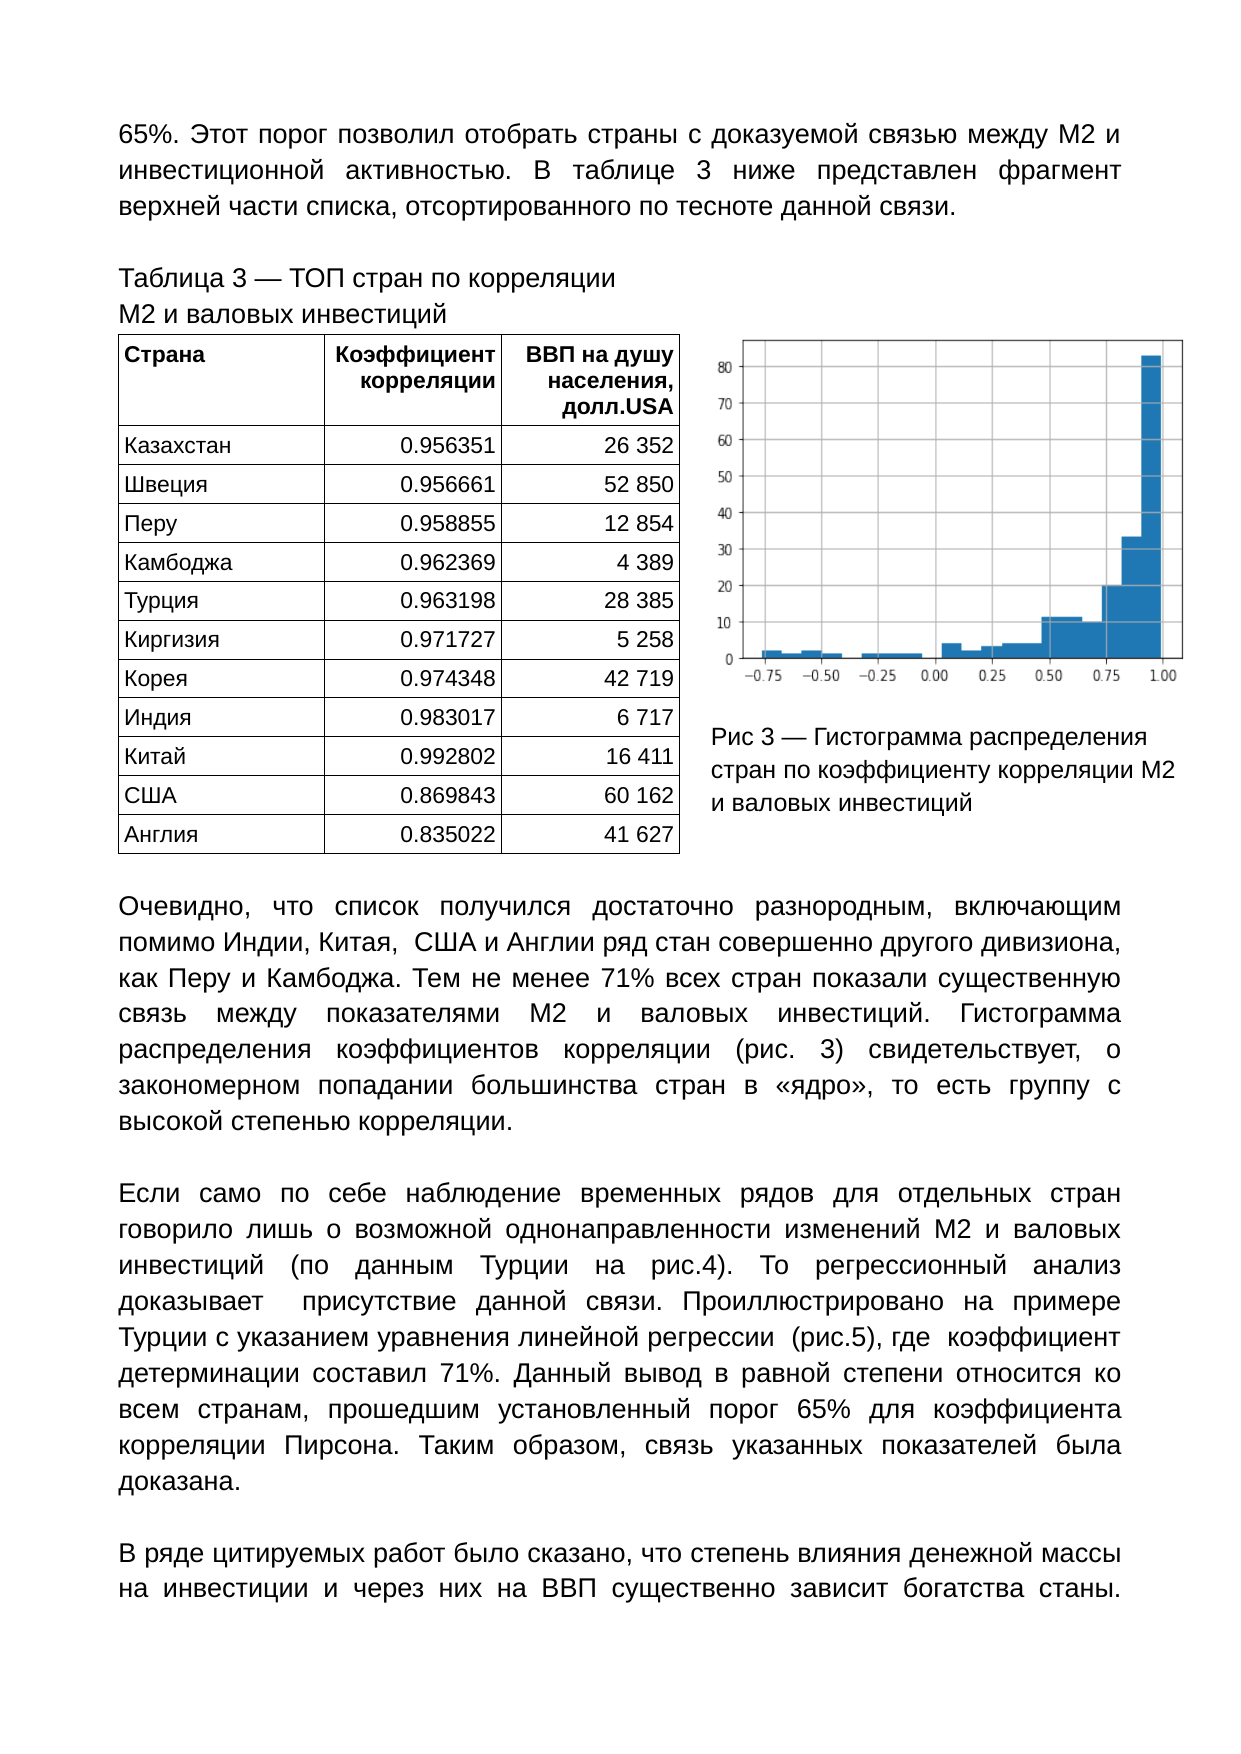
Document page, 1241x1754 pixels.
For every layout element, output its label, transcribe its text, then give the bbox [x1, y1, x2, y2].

table_cell 6 717 [502, 698, 679, 736]
table_cell 0.962369 [325, 543, 501, 581]
table_cell Англия [119, 815, 324, 853]
table_cell 16 411 [502, 737, 679, 775]
table_cell 0.971727 [325, 621, 501, 658]
table_cell Корея [119, 660, 324, 697]
table_cell 0.956661 [325, 465, 501, 503]
table_cell 4 389 [502, 543, 679, 581]
table_cell США [119, 776, 324, 814]
table_cell Индия [119, 698, 324, 736]
table_cell 0.835022 [325, 815, 501, 853]
table_cell 26 352 [502, 426, 679, 464]
table_cell 0.974348 [325, 660, 501, 697]
table_cell 42 719 [502, 660, 679, 697]
table_cell 0.992802 [325, 737, 501, 775]
text 65%. Этот порог позволил отобрать страны с доказуемой связью между М2 и инвестиционной активностью. В таблице 3 ниже представлен фрагмент верхней части списка, отсортированного по тесноте данной связи. [118, 118, 1122, 221]
table_cell Швеция [119, 465, 324, 503]
table_cell Киргизия [119, 621, 324, 658]
table_cell 41 627 [502, 815, 679, 853]
table_cell 0.869843 [325, 776, 501, 814]
table_cell 60 162 [502, 776, 679, 814]
picture [707, 332, 1190, 693]
table_cell Турция [119, 582, 324, 619]
table_cell 0.983017 [325, 698, 501, 736]
text Если само по себе наблюдение временных рядов для отдельных стран говорило лишь о возможной однонаправленности изменений М2 и валовых инвестиций (по данным Турции на рис.4). То регрессионный анализ доказывает присутствие данной связи. Проиллюстрировано на примере Турции с указанием уравнения линейной регрессии (рис.5), где коэффициент детерминации составил 71%. Данный вывод в равной степени относится ко всем странам, прошедшим установленный порог 65% для коэффициента корреляции Пирсона. Таким образом, связь указанных показателей была доказана. [118, 1177, 1122, 1496]
table_cell 0.963198 [325, 582, 501, 619]
text М2 и валовых инвестиций [118, 298, 1122, 329]
table_cell Китай [119, 737, 324, 775]
text Таблица 3 — ТОП стран по корреляции [118, 262, 1122, 293]
table_header ВВП на душу населения, долл.USA [502, 335, 679, 425]
table_cell Казахстан [119, 426, 324, 464]
table_cell 52 850 [502, 465, 679, 503]
table_cell 0.956351 [325, 426, 501, 464]
table_header Коэффициент корреляции [325, 335, 501, 425]
table_cell 12 854 [502, 504, 679, 542]
table_cell 0.958855 [325, 504, 501, 542]
table_cell 5 258 [502, 621, 679, 658]
table_header Страна [119, 335, 324, 425]
text В ряде цитируемых работ было сказано, что степень влияния денежной массы на инвестиции и через них на ВВП существенно зависит богатства станы. [118, 1537, 1122, 1604]
table_cell Камбоджа [119, 543, 324, 581]
table_cell 28 385 [502, 582, 679, 619]
table_cell Перу [119, 504, 324, 542]
text Очевидно, что список получился достаточно разнородным, включающим помимо Индии, Китая, США и Англии ряд стан совершенно другого дивизиона, как Перу и Камбоджа. Тем не менее 71% всех стран показали существенную связь между показателями М2 и валовых инвестиций. Гистограмма распределения коэффициентов корреляции (рис. 3) свидетельствует, о закономерном попадании большинства стран в «ядро», то есть группу с высокой степенью корреляции. [118, 890, 1122, 1137]
